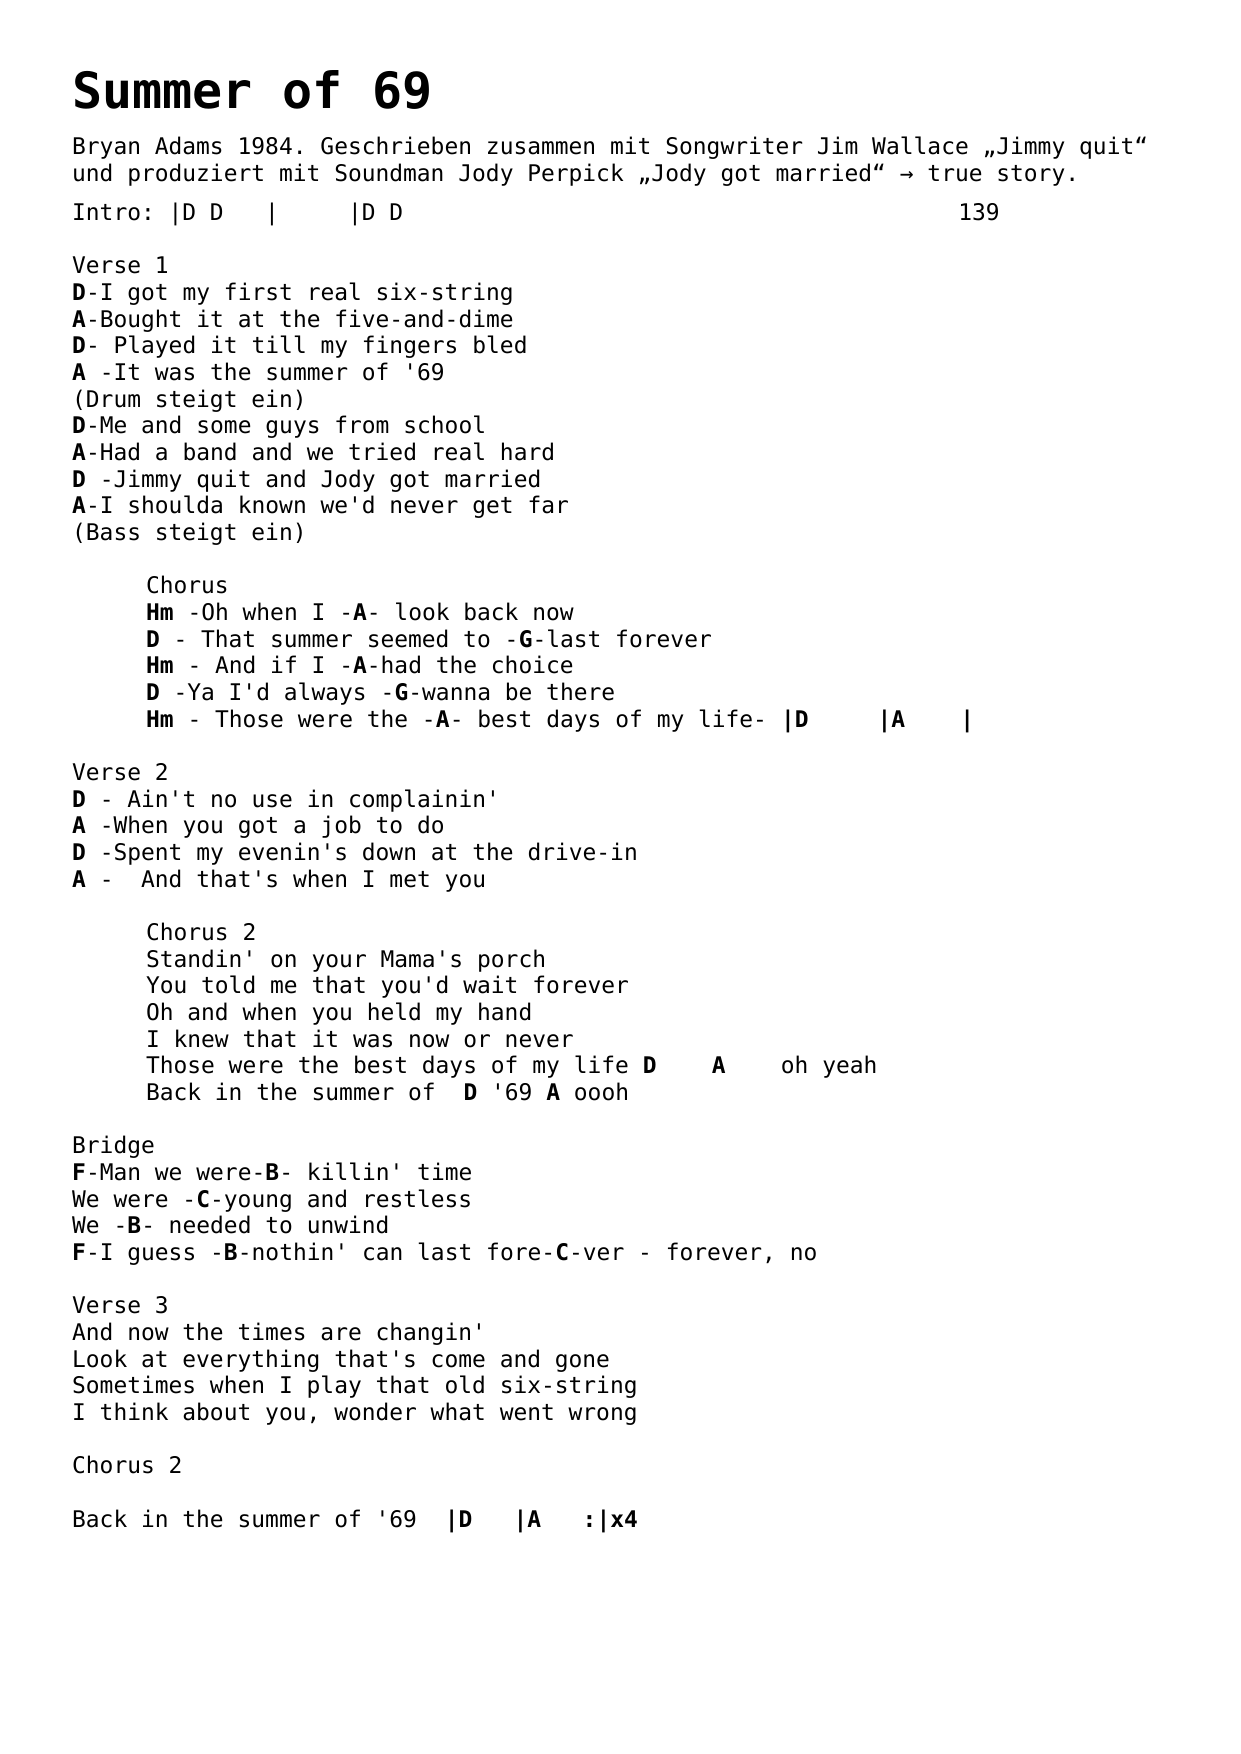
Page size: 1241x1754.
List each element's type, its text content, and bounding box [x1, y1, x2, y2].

text F-Man we were-B- killin' time [72, 1159, 1181, 1186]
text You told me that you'd wait forever [146, 972, 1181, 999]
text D- Played it till my fingers bled [72, 332, 1181, 359]
text Verse 3 And now the times are changin' [72, 1292, 1181, 1346]
text Intro: |D D | |D D 139 Verse 1 [72, 199, 1181, 279]
text A - And that's when I met you [72, 866, 1181, 892]
text Hm - Those were the -A- best days of my life- |D |A | [146, 706, 1181, 732]
text I think about you, wonder what went wrong [72, 1399, 1181, 1426]
text Back in the summer of '69 |D |A :|x4 [72, 1506, 1181, 1532]
text Hm - And if I -A-had the choice [146, 652, 1181, 679]
text Chorus [146, 546, 1181, 599]
text Bridge [72, 1132, 1181, 1159]
text D -Ya I'd always -G-wanna be there [146, 679, 1181, 706]
text Oh and when you held my hand [146, 999, 1181, 1026]
text We -B- needed to unwind [72, 1212, 1181, 1239]
text Bryan Adams 1984. Geschrieben zusammen mit Songwriter Jim Wallace „Jimmy quit“ und produziert mit Soundman Jody Perpick „Jody got married“ → true story. [72, 133, 1181, 187]
text Those were the best days of my life D A oh yeah [146, 1052, 1181, 1079]
text A -It was the summer of '69 (Drum steigt ein) [72, 359, 1181, 412]
text A-Had a band and we tried real hard [72, 439, 1181, 466]
text Hm -Oh when I -A- look back now [146, 599, 1181, 626]
text A -When you got a job to do [72, 812, 1181, 839]
text Sometimes when I play that old six-string [72, 1372, 1181, 1399]
text We were -C-young and restless [72, 1186, 1181, 1212]
text Summer of 69 [72, 62, 1181, 121]
text Chorus 2 [146, 919, 1181, 946]
text Verse 2 [72, 759, 1181, 786]
text D - That summer seemed to -G-last forever [146, 626, 1181, 652]
text Standin' on your Mama's porch [146, 946, 1181, 972]
text D - Ain't no use in complainin' [72, 786, 1181, 812]
text I knew that it was now or never [146, 1026, 1181, 1052]
text D -Jimmy quit and Jody got married [72, 466, 1181, 492]
text D-Me and some guys from school [72, 412, 1181, 439]
text A-Bought it at the five-and-dime [72, 306, 1181, 332]
text (Bass steigt ein) [72, 519, 1181, 546]
text D -Spent my evenin's down at the drive-in [72, 839, 1181, 866]
text D-I got my first real six-string [72, 279, 1181, 306]
text F-I guess -B-nothin' can last fore-C-ver - forever, no [72, 1239, 1181, 1266]
text Chorus 2 [72, 1452, 1181, 1479]
text Look at everything that's come and gone [72, 1346, 1181, 1372]
text A-I shoulda known we'd never get far [72, 492, 1181, 519]
text Back in the summer of D '69 A oooh [146, 1079, 1181, 1106]
